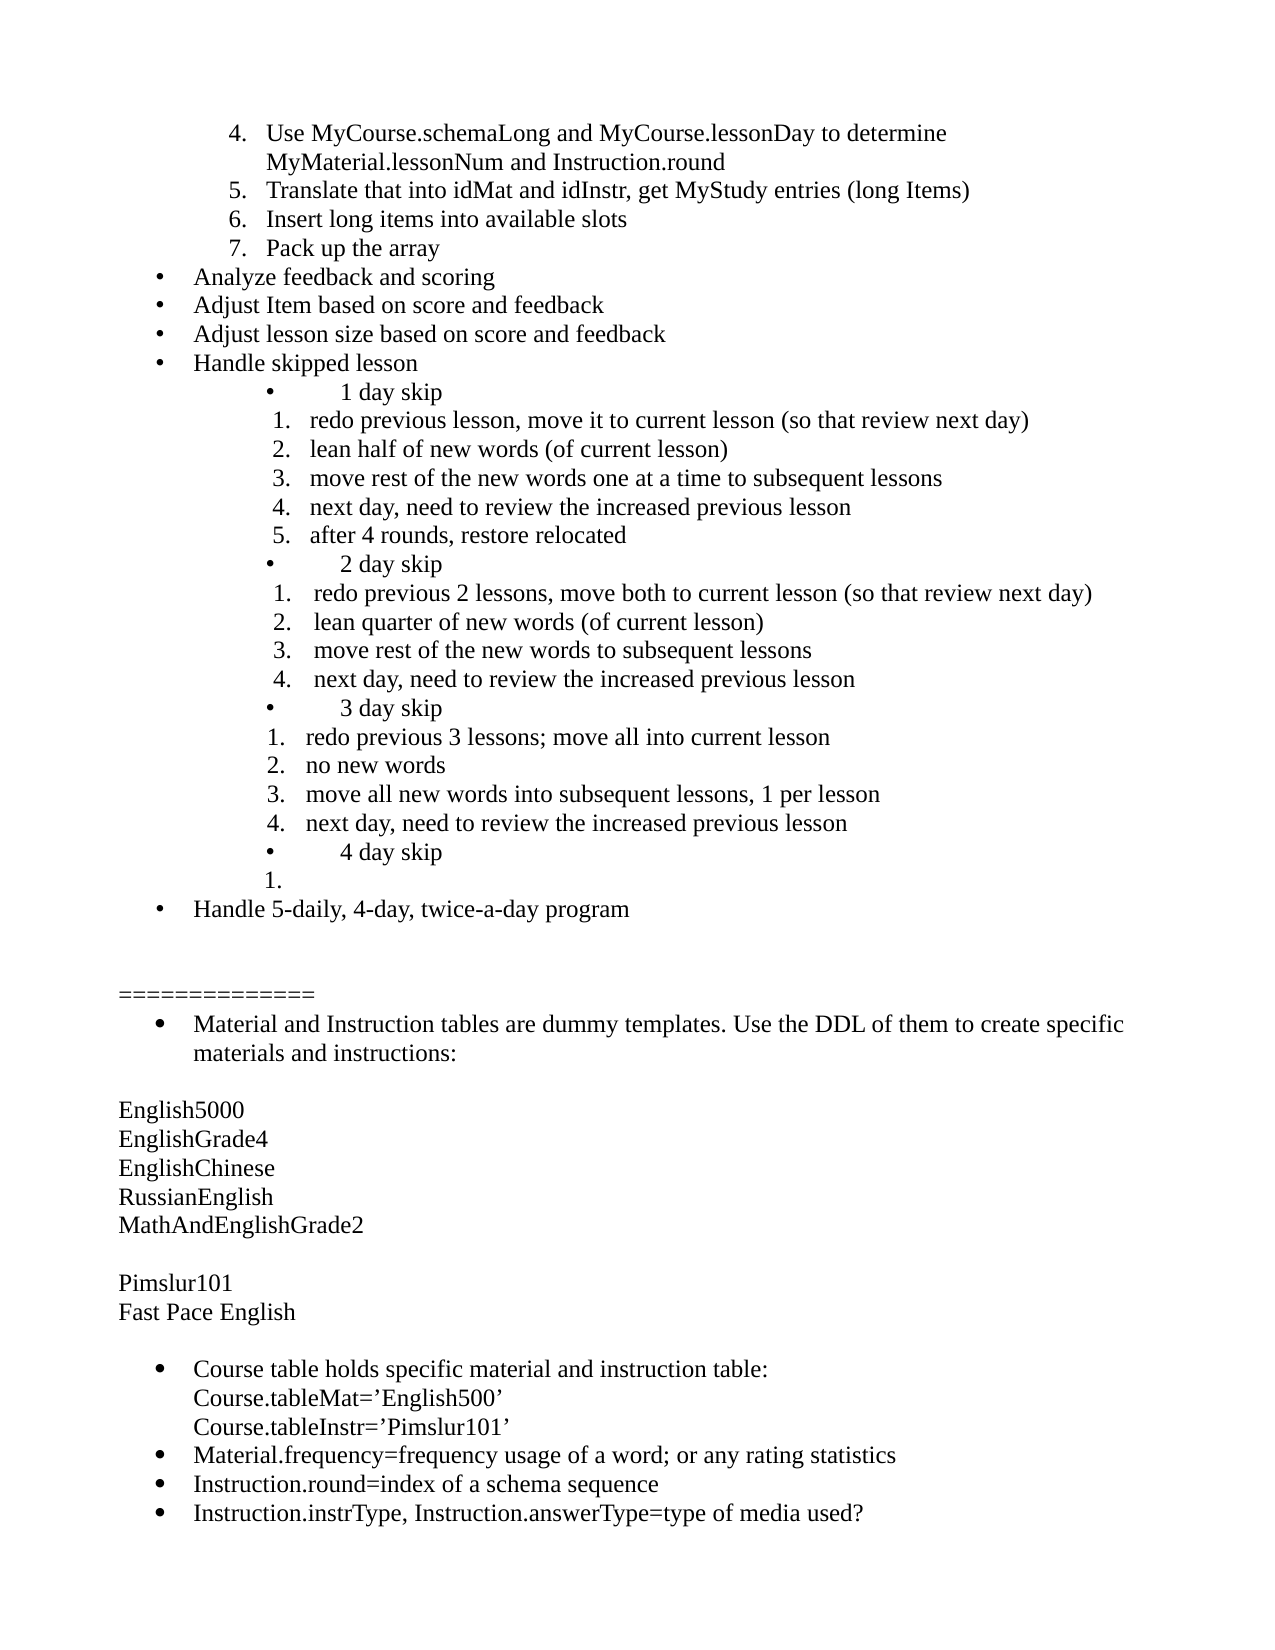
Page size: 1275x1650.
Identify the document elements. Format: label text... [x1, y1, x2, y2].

text Course.tableMat=’English500’ [193, 1383, 1157, 1412]
list after 4 rounds, restore relocated [272, 521, 1157, 549]
list Instruction.round=index of a schema sequence [156, 1469, 1157, 1498]
list move rest of the new words to subsequent lessons [270, 636, 1157, 664]
text ============== [118, 981, 1157, 1009]
text EnglishGrade4 [118, 1124, 1157, 1153]
list Translate that into idMat and idInstr, get MyStudy entries (long Items) [228, 176, 1157, 204]
list redo previous lesson, move it to current lesson (so that review next day) [272, 406, 1157, 434]
list lean half of new words (of current lesson) [272, 434, 1157, 463]
list 3 day skip [266, 693, 1157, 722]
text Pimslur101 [118, 1268, 1157, 1297]
list lean quarter of new words (of current lesson) [270, 607, 1157, 636]
list redo previous 2 lessons, move both to current lesson (so that review next day) [270, 578, 1157, 607]
list no new words [267, 751, 1157, 779]
text Fast Pace English [118, 1297, 1157, 1326]
list move rest of the new words one at a time to subsequent lessons [272, 463, 1157, 492]
text MathAndEnglishGrade2 [118, 1211, 1157, 1239]
list Handle skipped lesson [156, 348, 1157, 377]
list Analyze feedback and scoring [156, 262, 1157, 291]
text EnglishChinese [118, 1153, 1157, 1182]
list Insert long items into available slots [228, 204, 1157, 233]
list Adjust Item based on score and feedback [156, 291, 1157, 319]
list Pack up the array [228, 233, 1157, 262]
list 4 day skip [266, 837, 1157, 866]
list next day, need to review the increased previous lesson [272, 492, 1157, 521]
list 1 day skip [266, 377, 1157, 406]
list Material and Instruction tables are dummy templates. Use the DDL of them to create specific materials and instructions: [156, 1009, 1157, 1067]
list Instruction.instrType, Instruction.answerType=type of media used? [156, 1498, 1157, 1527]
list Adjust lesson size based on score and feedback [156, 319, 1157, 348]
list Course table holds specific material and instruction table: [156, 1354, 1157, 1383]
text RussianEnglish [118, 1182, 1157, 1211]
list next day, need to review the increased previous lesson [270, 664, 1157, 693]
list Handle 5-daily, 4-day, twice-a-day program [156, 894, 1157, 923]
list Material.frequency=frequency usage of a word; or any rating statistics [156, 1441, 1157, 1469]
text English5000 [118, 1096, 1157, 1124]
list move all new words into subsequent lessons, 1 per lesson [267, 779, 1157, 808]
text Course.tableInstr=’Pimslur101’ [193, 1412, 1157, 1441]
list 2 day skip [266, 549, 1157, 578]
list redo previous 3 lessons; move all into current lesson [267, 722, 1157, 751]
list Use MyCourse.schemaLong and MyCourse.lessonDay to determine MyMaterial.lessonNum and Instruction.round [228, 118, 1157, 176]
list next day, need to review the increased previous lesson [267, 808, 1157, 837]
